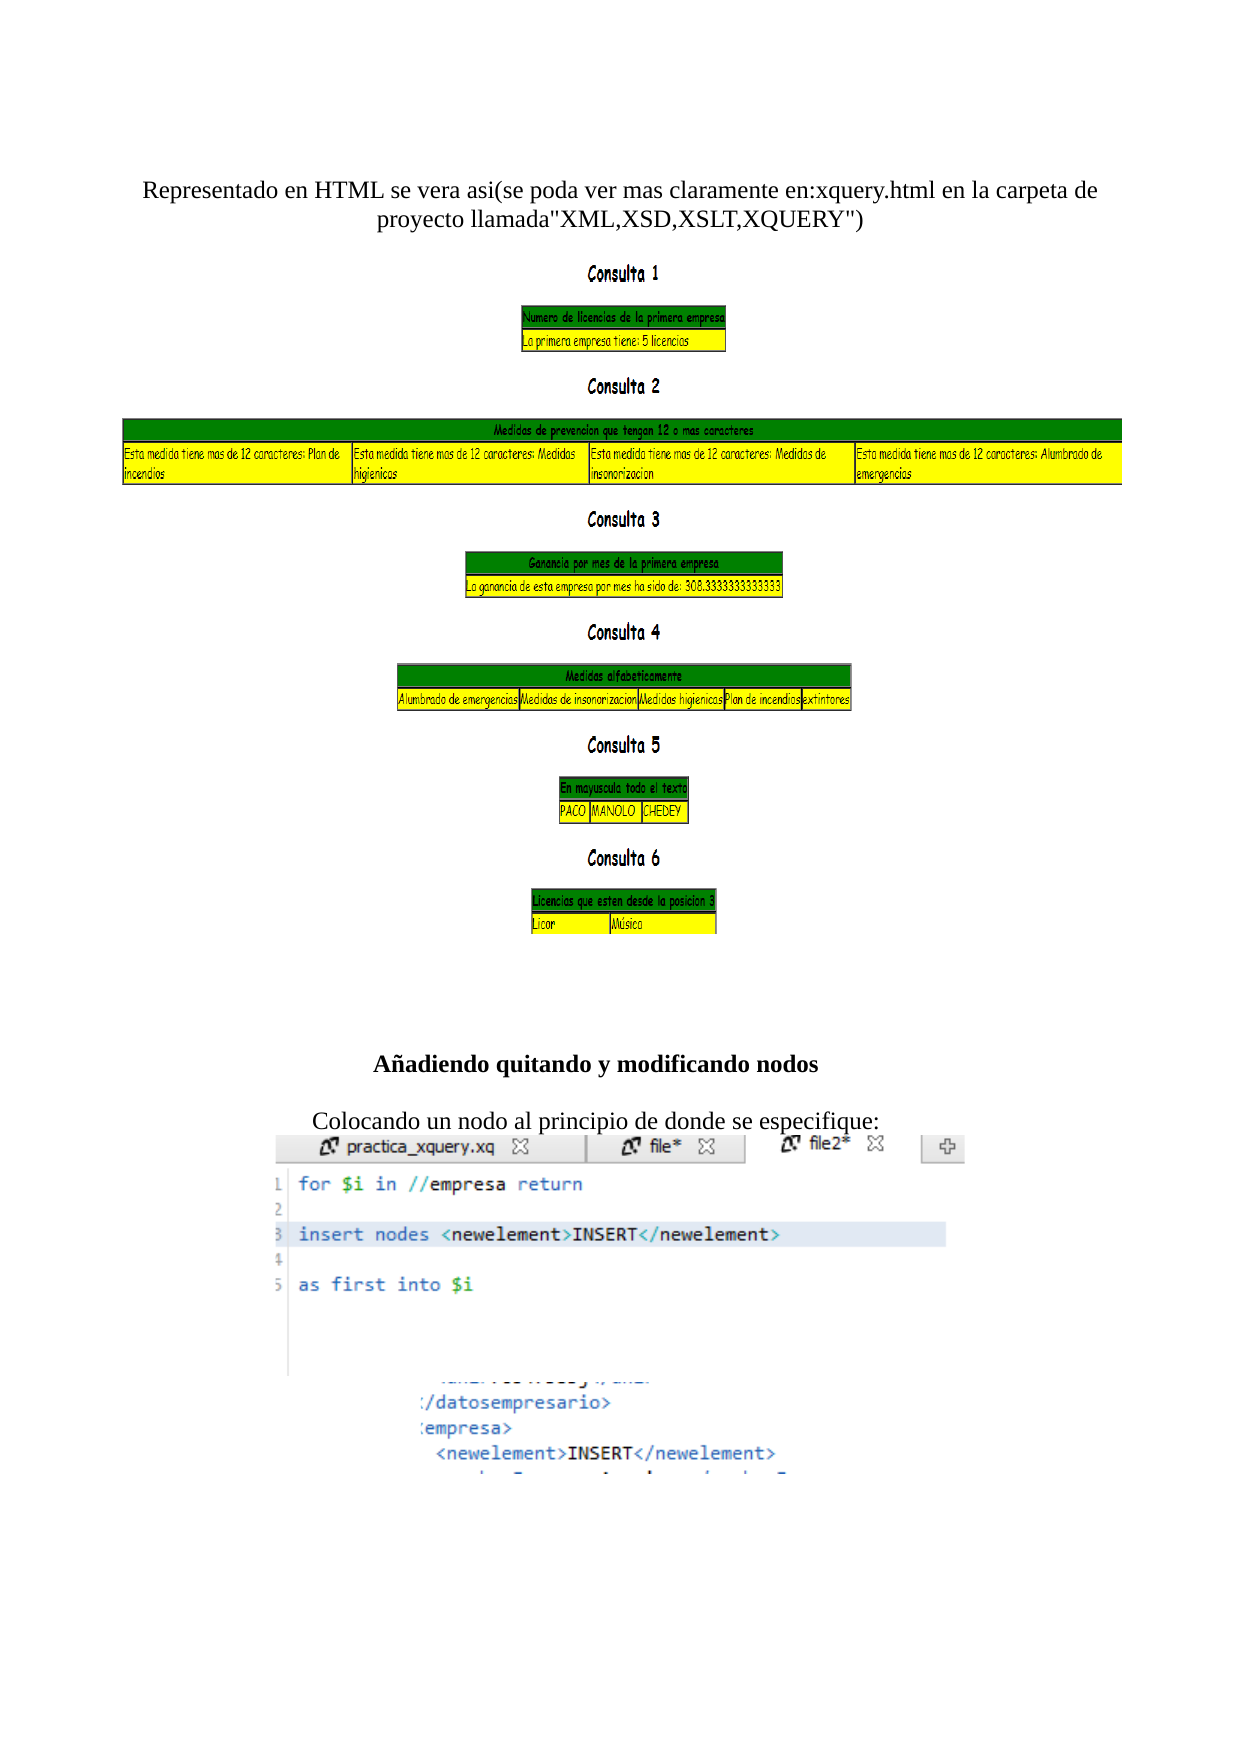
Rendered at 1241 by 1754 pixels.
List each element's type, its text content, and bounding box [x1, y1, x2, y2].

picture [420, 1382, 820, 1474]
text Representado en HTML se vera asi(se poda ver mas claramente en:xquery.html en la carpeta de proyecto llamada"XML,XSD,XSLT,XQUERY") [118, 176, 1122, 233]
picture [275, 1135, 965, 1376]
picture [118, 261, 1122, 934]
text Colocando un nodo al principio de donde se especifique: [118, 1106, 1122, 1135]
text Añadiendo quitando y modificando nodos [118, 1049, 1122, 1077]
